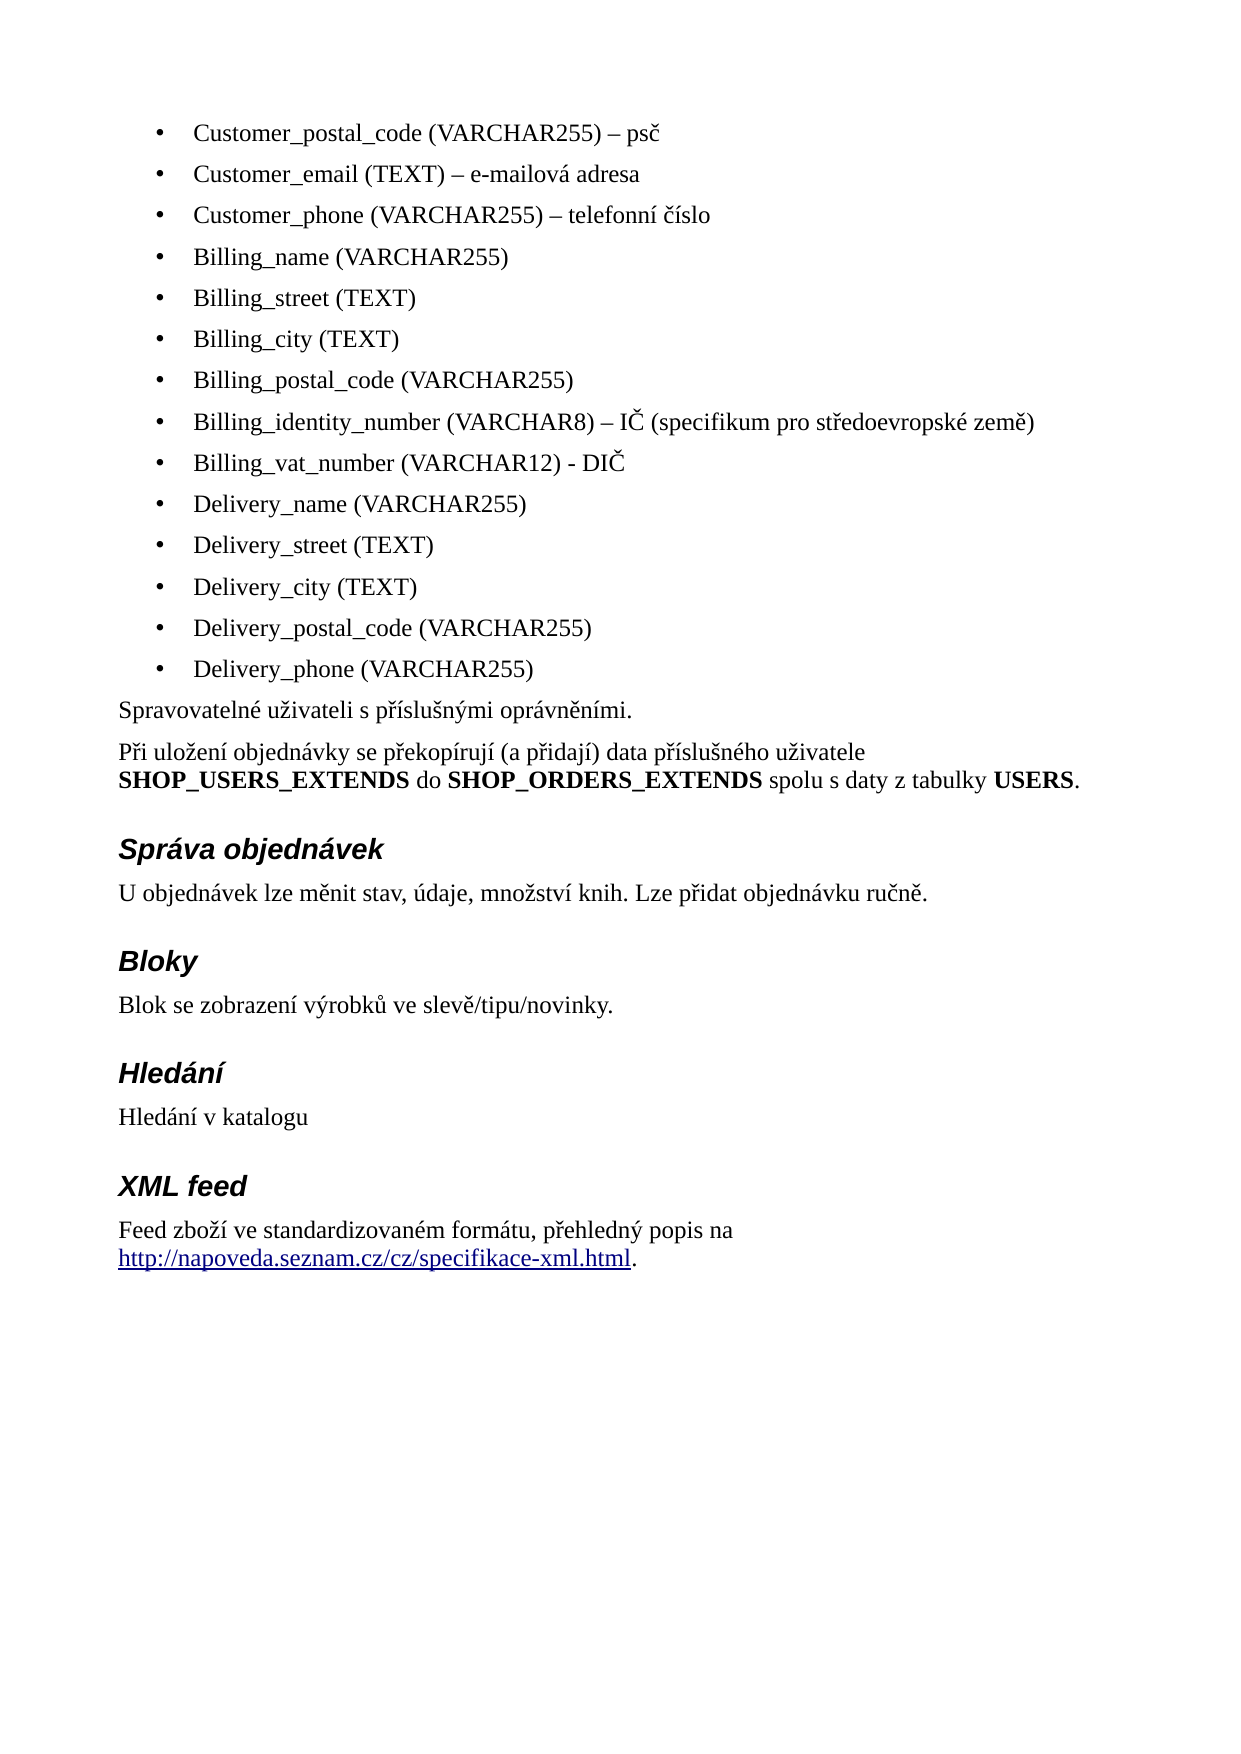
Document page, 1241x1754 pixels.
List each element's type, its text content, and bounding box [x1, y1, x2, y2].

text Feed zboží ve standardizovaném formátu, přehledný popis na http://napoveda.seznam.cz/cz/specifikace-xml.html. [118, 1215, 1122, 1272]
subtitle Hledání [118, 1056, 1122, 1090]
list Delivery_postal_code (VARCHAR255) [156, 613, 1122, 642]
list Billing_street (TEXT) [156, 283, 1122, 312]
list Customer_phone (VARCHAR255) – telefonní číslo [156, 201, 1122, 229]
text Spravovatelné uživateli s příslušnými oprávněními. [118, 696, 1122, 724]
list Billing_postal_code (VARCHAR255) [156, 366, 1122, 394]
subtitle Bloky [118, 944, 1122, 978]
list Delivery_name (VARCHAR255) [156, 489, 1122, 518]
list Delivery_phone (VARCHAR255) [156, 654, 1122, 683]
text U objednávek lze měnit stav, údaje, množství knih. Lze přidat objednávku ručně. [118, 878, 1122, 907]
list Billing_identity_number (VARCHAR8) – IČ (specifikum pro středoevropské země) [156, 407, 1122, 436]
text Hledání v katalogu [118, 1102, 1122, 1131]
list Billing_name (VARCHAR255) [156, 242, 1122, 271]
subtitle XML feed [118, 1169, 1122, 1202]
list Customer_email (TEXT) – e-mailová adresa [156, 159, 1122, 188]
list Delivery_street (TEXT) [156, 531, 1122, 559]
text Blok se zobrazení výrobků ve slevě/tipu/novinky. [118, 990, 1122, 1019]
list Customer_postal_code (VARCHAR255) – psč [156, 118, 1122, 147]
list Delivery_city (TEXT) [156, 572, 1122, 601]
list Billing_city (TEXT) [156, 324, 1122, 353]
list Billing_vat_number (VARCHAR12) - DIČ [156, 448, 1122, 477]
text Při uložení objednávky se překopírují (a přidají) data příslušného uživatele SHOP_USERS_EXTENDS do SHOP_ORDERS_EXTENDS spolu s daty z tabulky USERS. [118, 737, 1122, 794]
subtitle Správa objednávek [118, 832, 1122, 865]
